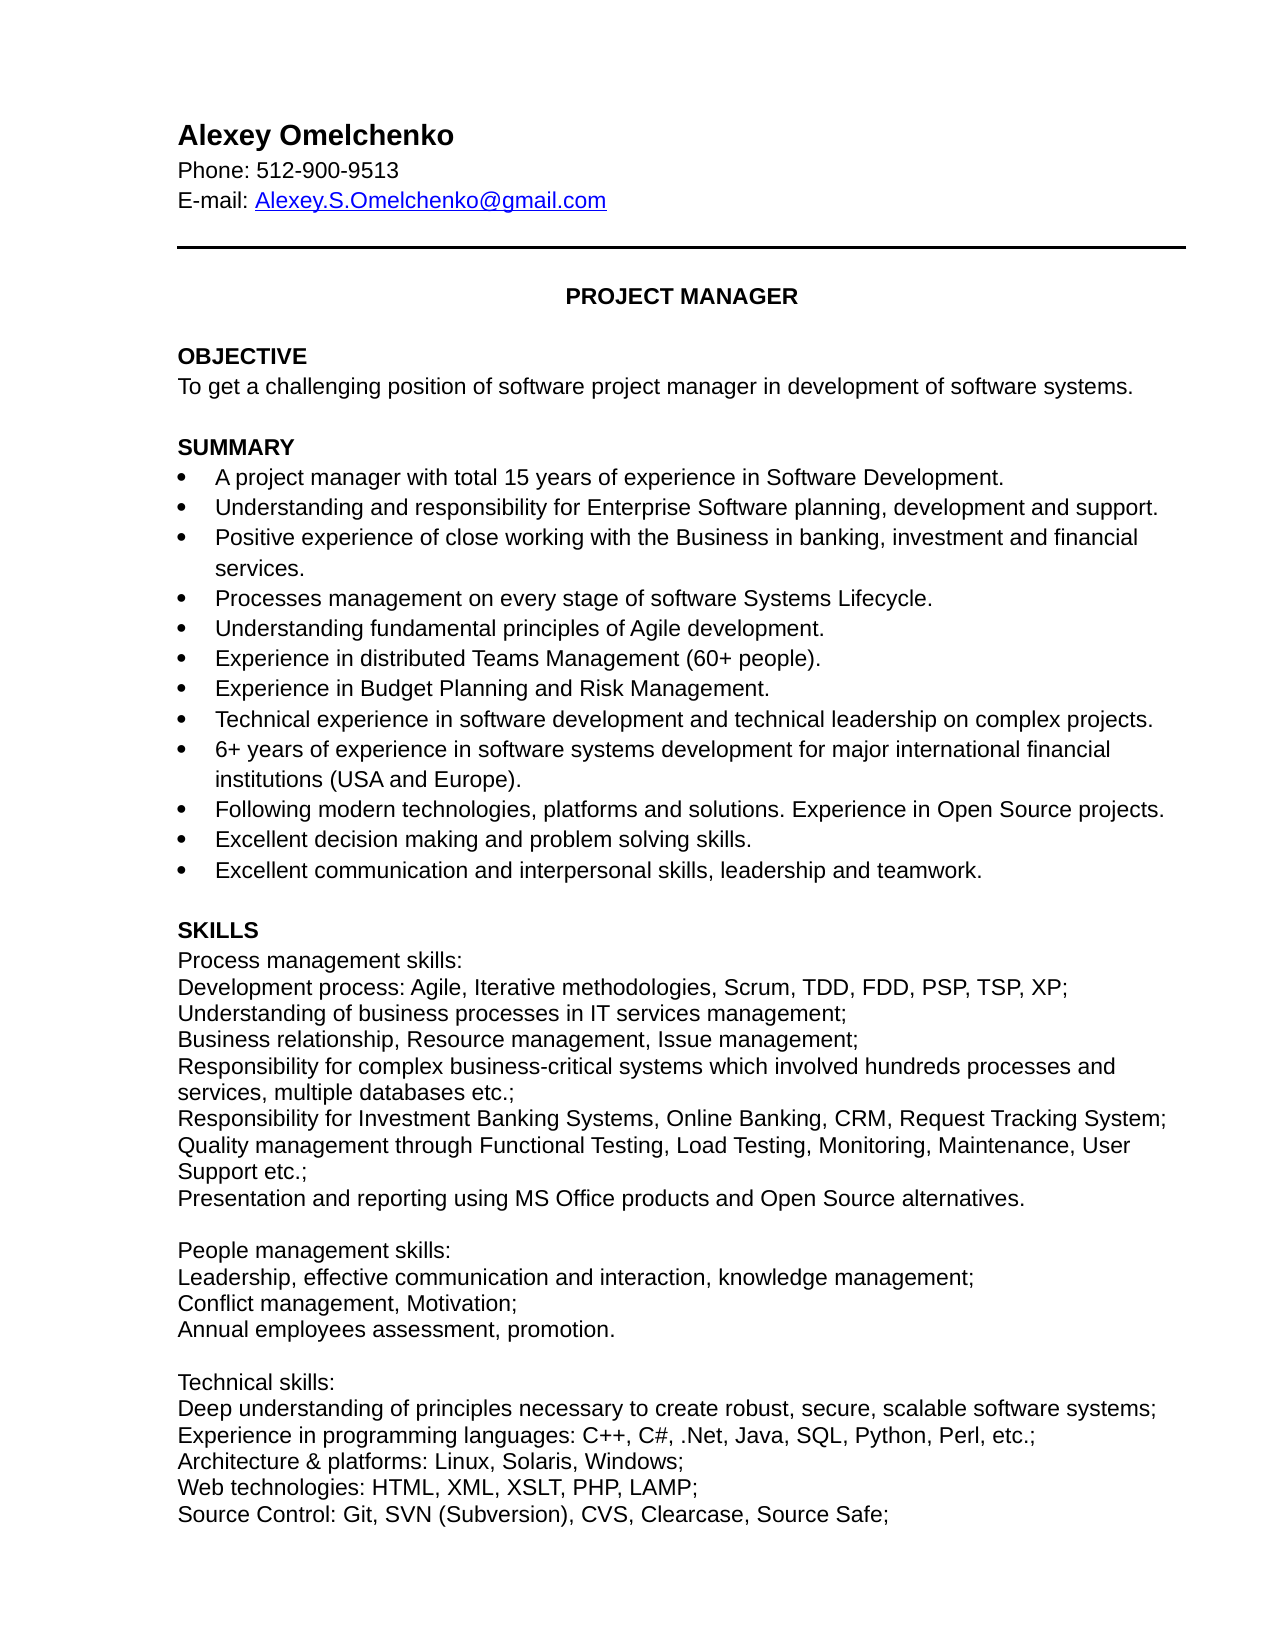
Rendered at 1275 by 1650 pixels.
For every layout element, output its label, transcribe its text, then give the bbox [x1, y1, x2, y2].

text PROJECT MANAGER [177, 283, 1186, 309]
text Alexey Omelchenko [177, 118, 1186, 152]
text E-mail: Alexey.S.Omelchenko@gmail.com [177, 187, 1186, 213]
list Experience in distributed Teams Management (60+ people). [177, 645, 1186, 672]
text To get a challenging position of software project manager in development of software systems. [177, 373, 1186, 400]
list 6+ years of experience in software systems development for major international financial institutions (USA and Europe). [177, 736, 1186, 792]
list Positive experience of close working with the Business in banking, investment and financial services. [177, 524, 1186, 581]
text Responsibility for Investment Banking Systems, Online Banking, CRM, Request Tracking System; [177, 1105, 1186, 1132]
text Web technologies: HTML, XML, XSLT, PHP, LAMP; [177, 1474, 1186, 1501]
text Experience in programming languages: C++, C#, .Net, Java, SQL, Python, Perl, etc.; [177, 1422, 1186, 1448]
text Conflict management, Motivation; [177, 1290, 1186, 1316]
text OBJECTIVE [177, 343, 1186, 369]
text Leadership, effective communication and interaction, knowledge management; [177, 1263, 1186, 1290]
list Excellent decision making and problem solving skills. [177, 826, 1186, 853]
text Understanding of business processes in IT services management; [177, 1000, 1186, 1026]
text Deep understanding of principles necessary to create robust, secure, scalable software systems; [177, 1395, 1186, 1422]
text Quality management through Functional Testing, Load Testing, Monitoring, Maintenance, User Support etc.; [177, 1132, 1186, 1184]
text Development process: Agile, Iterative methodologies, Scrum, TDD, FDD, PSP, TSP, XP; [177, 974, 1186, 1000]
list Understanding fundamental principles of Agile development. [177, 615, 1186, 641]
text Presentation and reporting using MS Office products and Open Source alternatives. [177, 1184, 1186, 1211]
list Following modern technologies, platforms and solutions. Experience in Open Source projects. [177, 796, 1186, 823]
text Phone: 512-900-9513 [177, 157, 1186, 183]
text SKILLS [177, 917, 1186, 943]
list Processes management on every stage of software Systems Lifecycle. [177, 585, 1186, 611]
text Technical skills: [177, 1369, 1186, 1395]
list A project manager with total 15 years of experience in Software Development. [177, 464, 1186, 490]
text Annual employees assessment, promotion. [177, 1316, 1186, 1343]
list Understanding and responsibility for Enterprise Software planning, development and support. [177, 494, 1186, 521]
text People management skills: [177, 1237, 1186, 1263]
list Experience in Budget Planning and Risk Management. [177, 675, 1186, 702]
text Process management skills: [177, 947, 1186, 974]
text Business relationship, Resource management, Issue management; [177, 1026, 1186, 1053]
text Architecture & platforms: Linux, Solaris, Windows; [177, 1448, 1186, 1474]
list Technical experience in software development and technical leadership on complex projects. [177, 706, 1186, 732]
text Source Control: Git, SVN (Subversion), CVS, Clearcase, Source Safe; [177, 1501, 1186, 1527]
list Excellent communication and interpersonal skills, leadership and teamwork. [177, 857, 1186, 883]
text SUMMARY [177, 434, 1186, 460]
text Responsibility for complex business-critical systems which involved hundreds processes and services, multiple databases etc.; [177, 1053, 1186, 1105]
